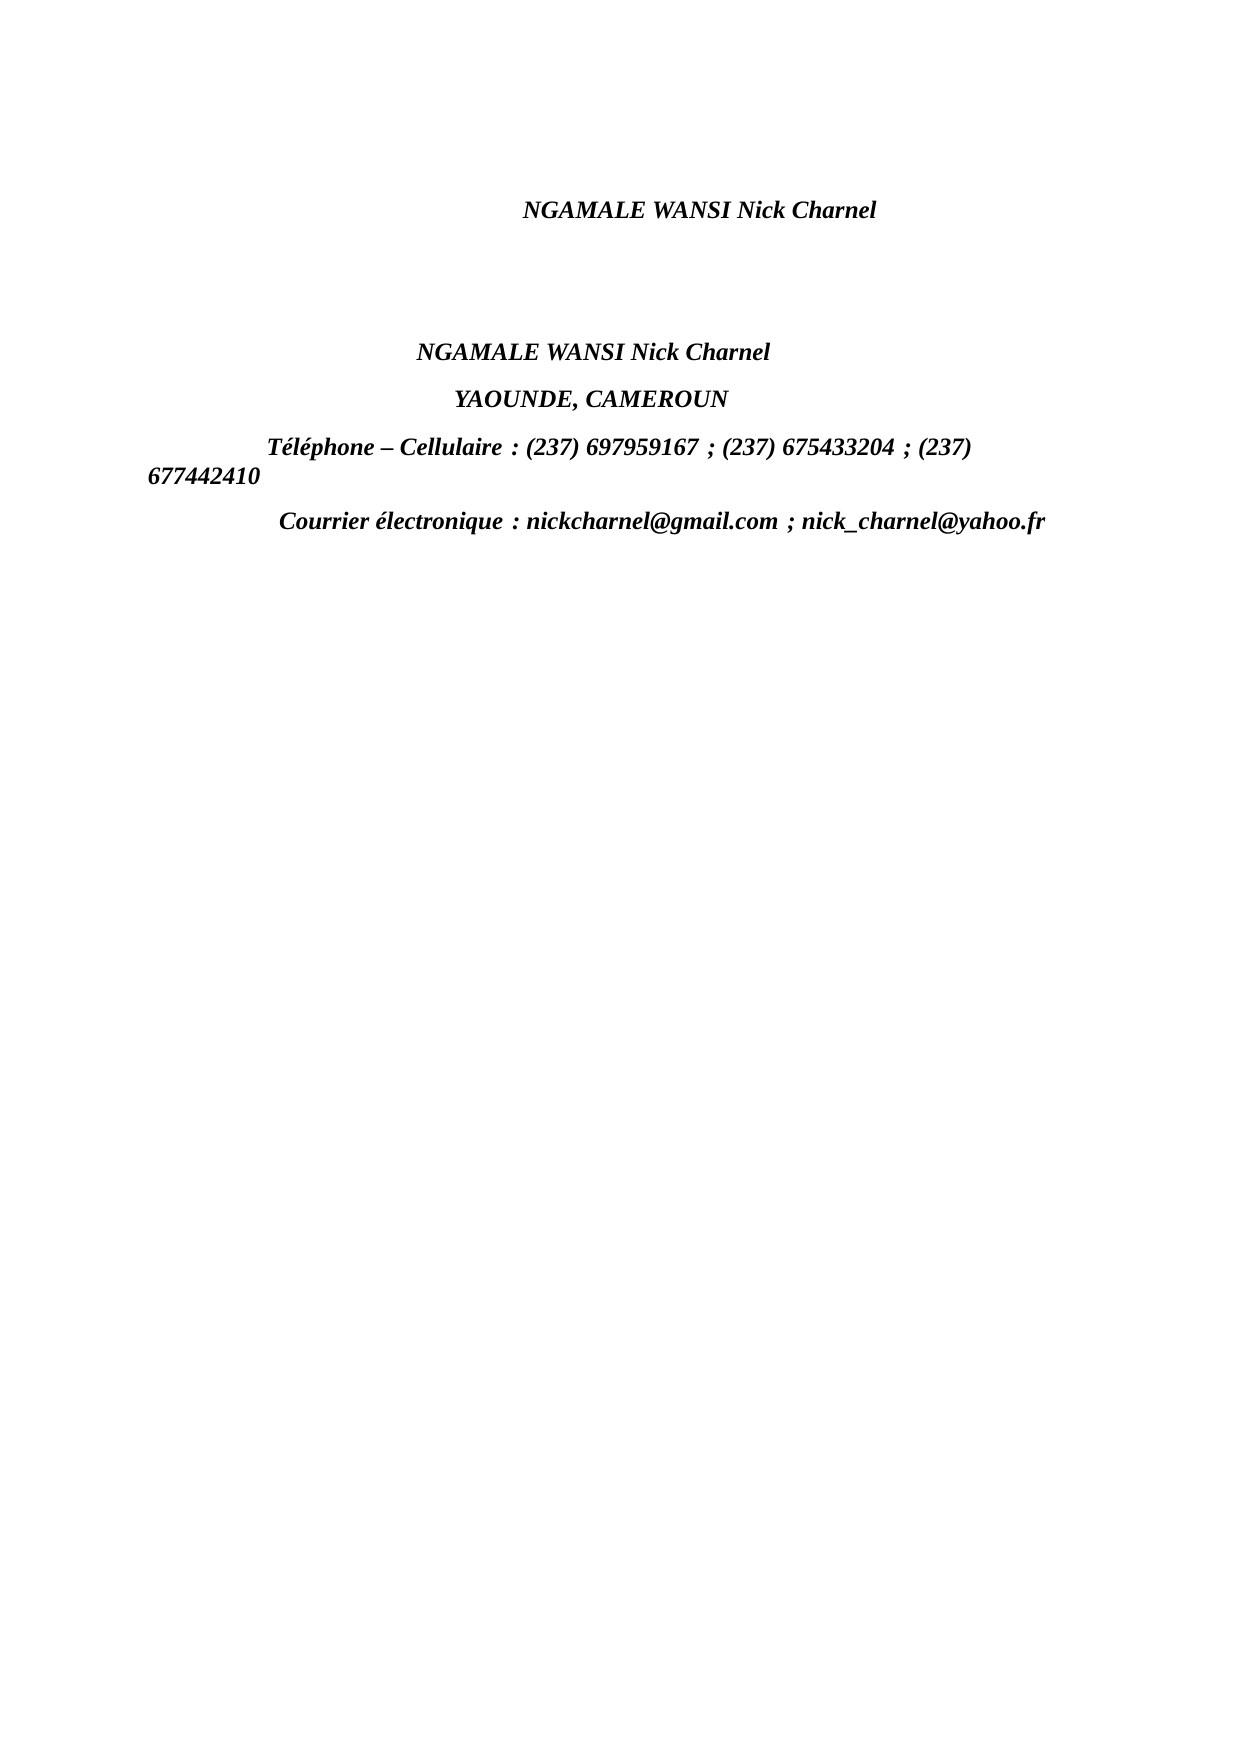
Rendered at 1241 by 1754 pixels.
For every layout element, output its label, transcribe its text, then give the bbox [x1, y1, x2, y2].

text Téléphone – Cellulaire : (237) 697959167 ; (237) 675433204 ; (237) 677442410 [148, 432, 1093, 489]
text NGAMALE WANSI Nick Charnel [148, 195, 1093, 224]
text Courrier électronique : nickcharnel@gmail.com ; nick_charnel@yahoo.fr [148, 506, 1093, 535]
text YAOUNDE, CAMEROUN [148, 384, 1093, 413]
text NGAMALE WANSI Nick Charnel [148, 337, 1093, 366]
